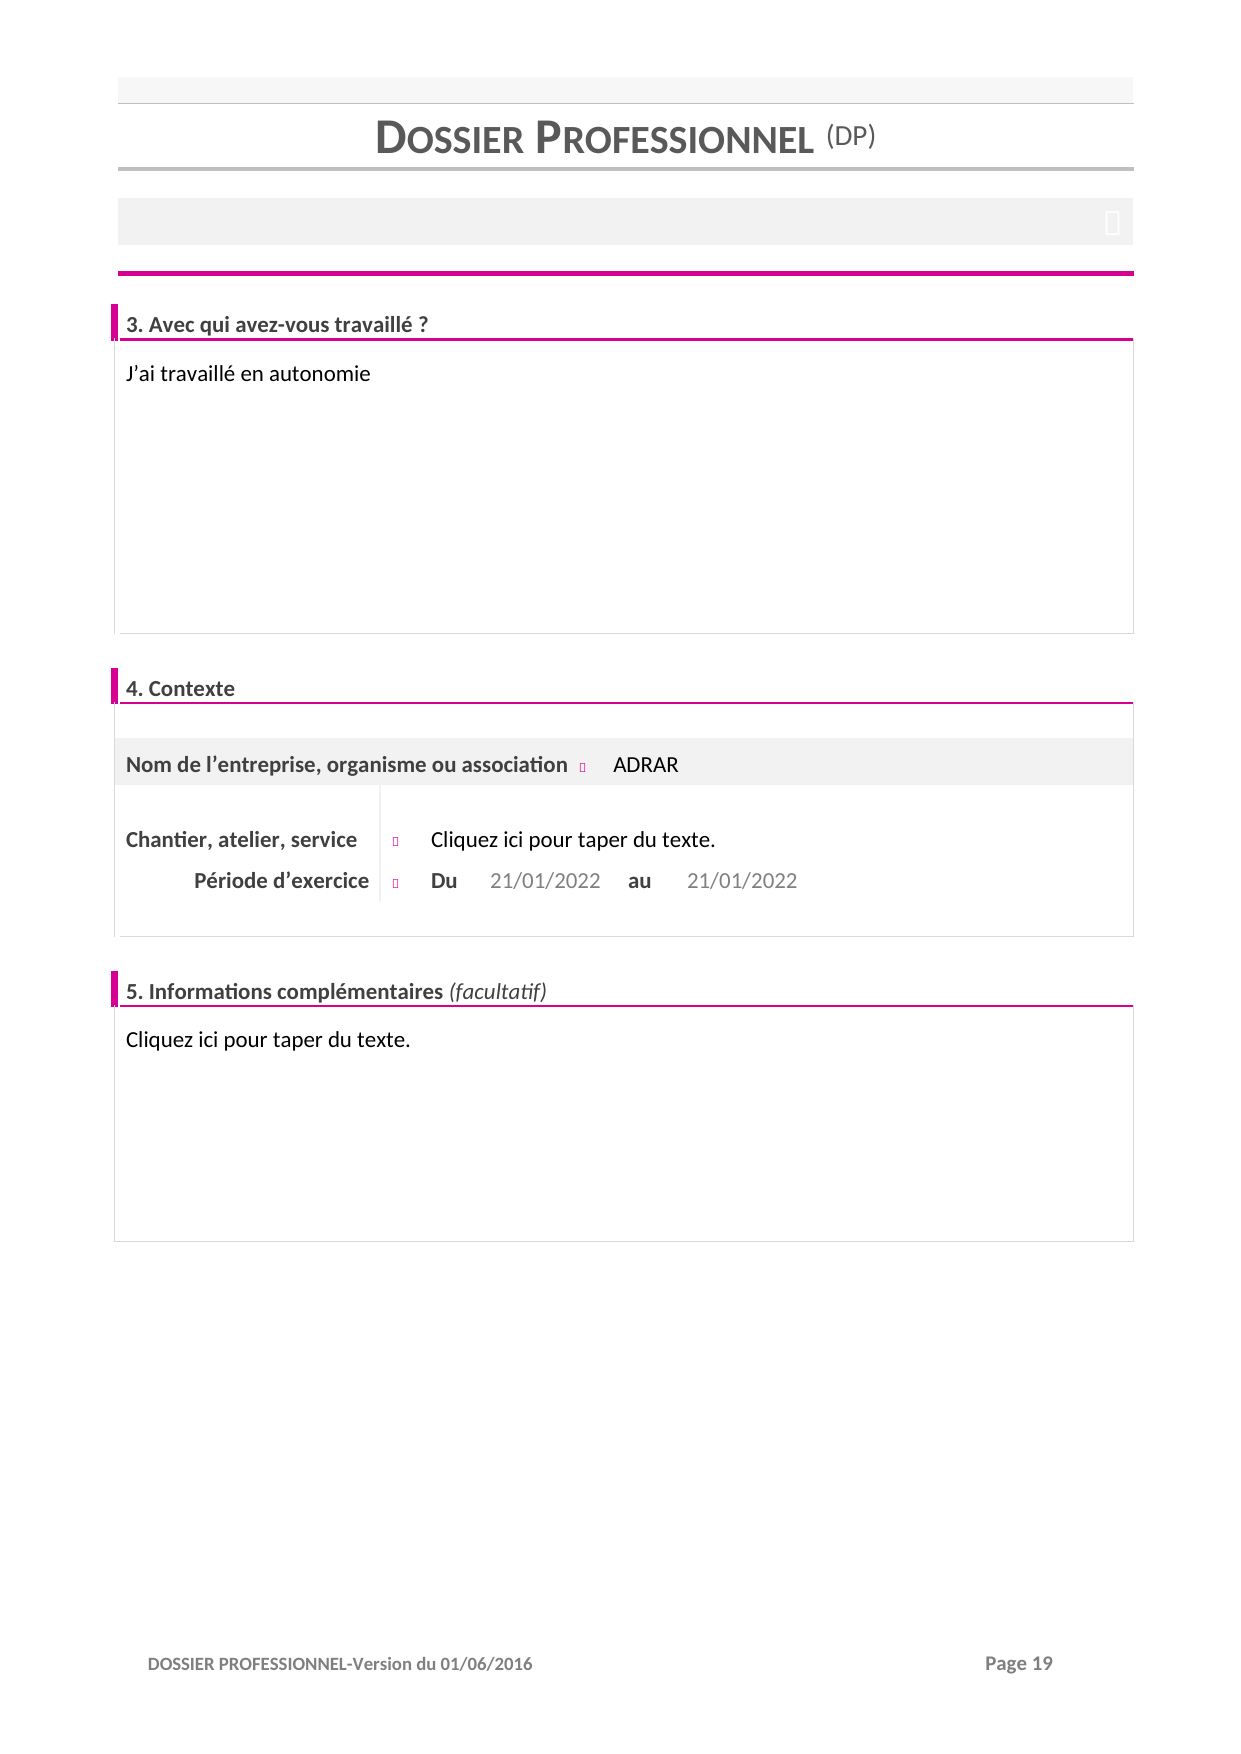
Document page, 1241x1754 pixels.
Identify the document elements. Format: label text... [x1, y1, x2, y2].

table_cell 5. Informations complémentaires (facultatif) [118, 971, 1133, 1005]
table_cell Nom de l’entreprise, organisme ou association  [115, 738, 602, 785]
table_cell 4. Contexte [118, 668, 1133, 702]
table_cell [115, 785, 379, 819]
table_cell Période d’exercice [115, 861, 379, 902]
table_cell [602, 704, 1133, 738]
table_cell au [617, 861, 676, 902]
table_header 3. Avec qui avez-vous travaillé ? [118, 304, 1133, 338]
table_cell J’ai travaillé en autonomie [115, 338, 1133, 633]
table_cell ADRAR [602, 738, 1133, 785]
table_cell  [381, 819, 419, 861]
table_cell  [381, 861, 419, 902]
table_cell Chantier, atelier, service [115, 819, 379, 861]
table_cell 21/01/2022 [479, 861, 617, 902]
table_cell Cliquez ici pour taper du texte. [115, 1005, 1133, 1241]
table_cell [115, 633, 1133, 668]
table_cell [115, 702, 602, 738]
table_cell [115, 902, 1133, 936]
table_cell 21/01/2022 [676, 861, 1133, 902]
table_cell Cliquez ici pour taper du texte. [420, 819, 1133, 861]
table_cell [381, 785, 1133, 819]
table_cell [115, 936, 1133, 971]
table_cell Du [420, 861, 479, 902]
